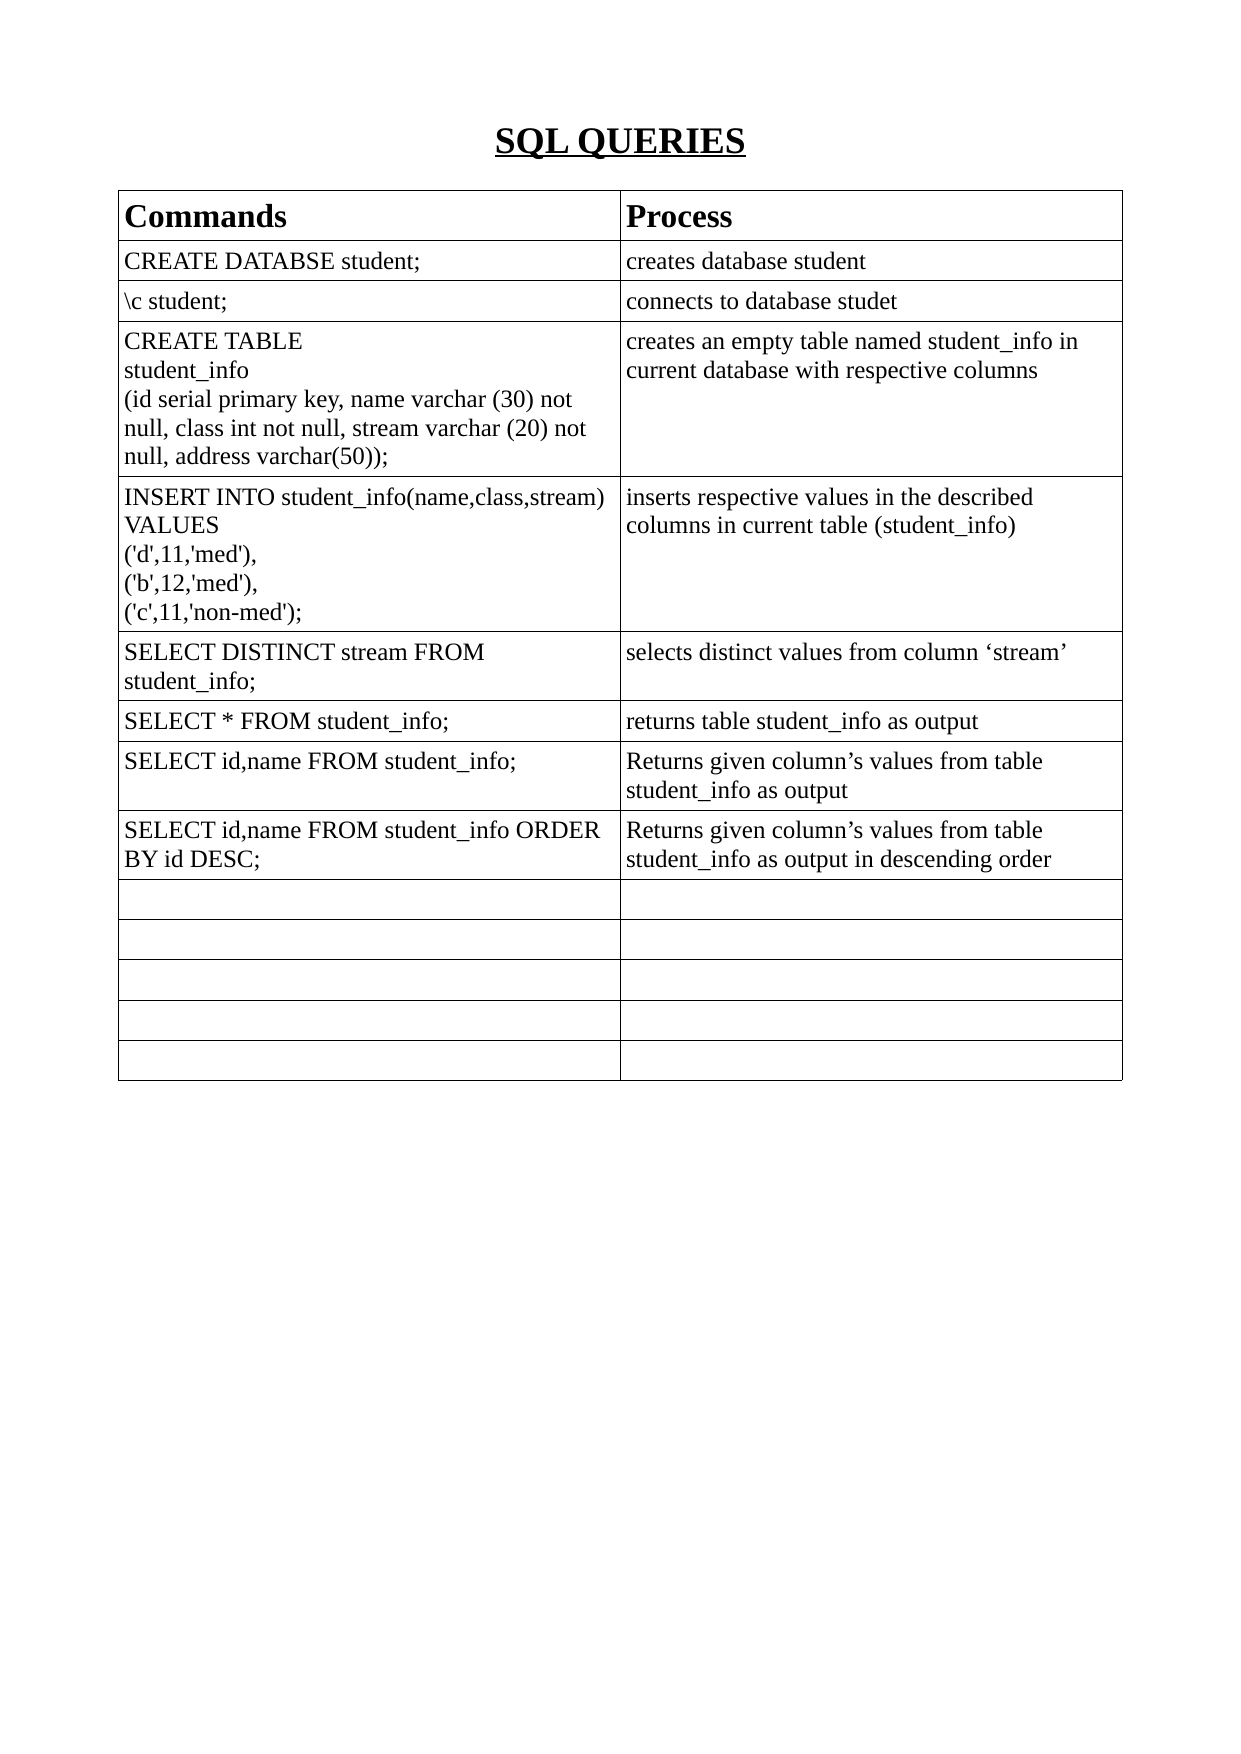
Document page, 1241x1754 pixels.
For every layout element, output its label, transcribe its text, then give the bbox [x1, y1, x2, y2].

table_cell [119, 1041, 620, 1080]
table_cell [621, 960, 1122, 999]
table_cell [621, 1041, 1122, 1080]
table_cell creates an empty table named student_info in current database with respective columns [621, 322, 1122, 476]
table_cell [119, 920, 620, 959]
table_cell CREATE TABLE student_info (id serial primary key, name varchar (30) not null, class int not null, stream varchar (20) not null, address varchar(50)); [119, 322, 620, 476]
table_cell Returns given column’s values from table student_info as output in descending order [621, 811, 1122, 879]
table_header Process [621, 191, 1122, 240]
table_cell SELECT id,name FROM student_info ORDER BY id DESC; [119, 811, 620, 879]
table_cell [621, 920, 1122, 959]
table_cell [621, 1001, 1122, 1040]
table_cell Returns given column’s values from table student_info as output [621, 742, 1122, 809]
table_cell INSERT INTO student_info(name,class,stream) VALUES ('d',11,'med'), ('b',12,'med'), ('c',11,'non-med'); [119, 477, 620, 631]
table_cell [119, 960, 620, 999]
table_cell \c student; [119, 281, 620, 321]
table_header Commands [119, 191, 620, 240]
table_cell selects distinct values from column ‘stream’ [621, 632, 1122, 700]
table_cell [119, 1001, 620, 1040]
table_cell connects to database studet [621, 281, 1122, 321]
table_cell SELECT * FROM student_info; [119, 701, 620, 741]
table_cell inserts respective values in the described columns in current table (student_info) [621, 477, 1122, 631]
table_cell [621, 880, 1122, 919]
table_cell returns table student_info as output [621, 701, 1122, 741]
table_cell creates database student [621, 241, 1122, 280]
text SQL QUERIES [118, 118, 1122, 161]
table_cell CREATE DATABSE student; [119, 241, 620, 280]
table_cell SELECT id,name FROM student_info; [119, 742, 620, 809]
table_cell SELECT DISTINCT stream FROM student_info; [119, 632, 620, 700]
table_cell [119, 880, 620, 919]
